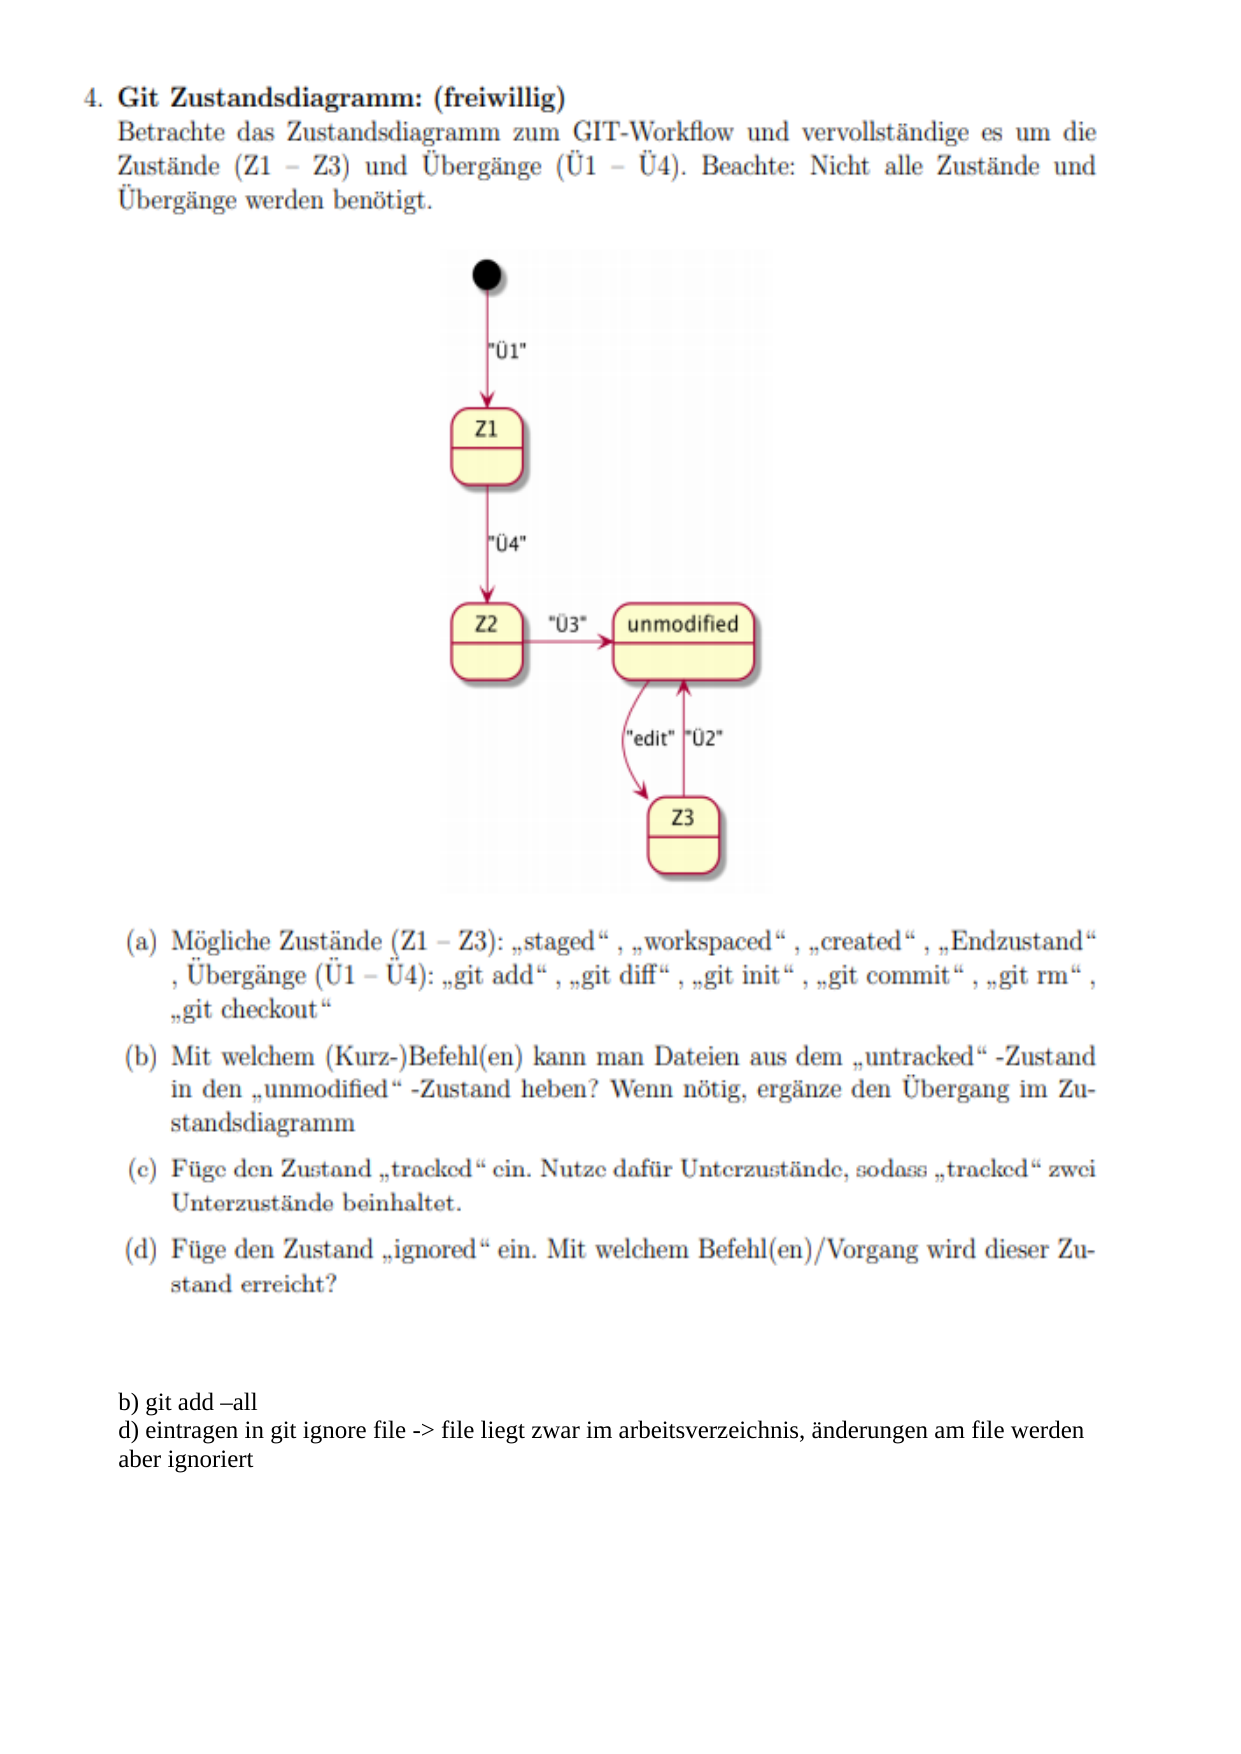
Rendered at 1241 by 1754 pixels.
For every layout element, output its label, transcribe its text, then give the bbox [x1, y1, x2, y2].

picture [65, 73, 1188, 1387]
text d) eintragen in git ignore file -> file liegt zwar im arbeitsverzeichnis, änderungen am file werden aber ignoriert [118, 1415, 1122, 1473]
text b) git add –all [118, 1387, 1122, 1415]
